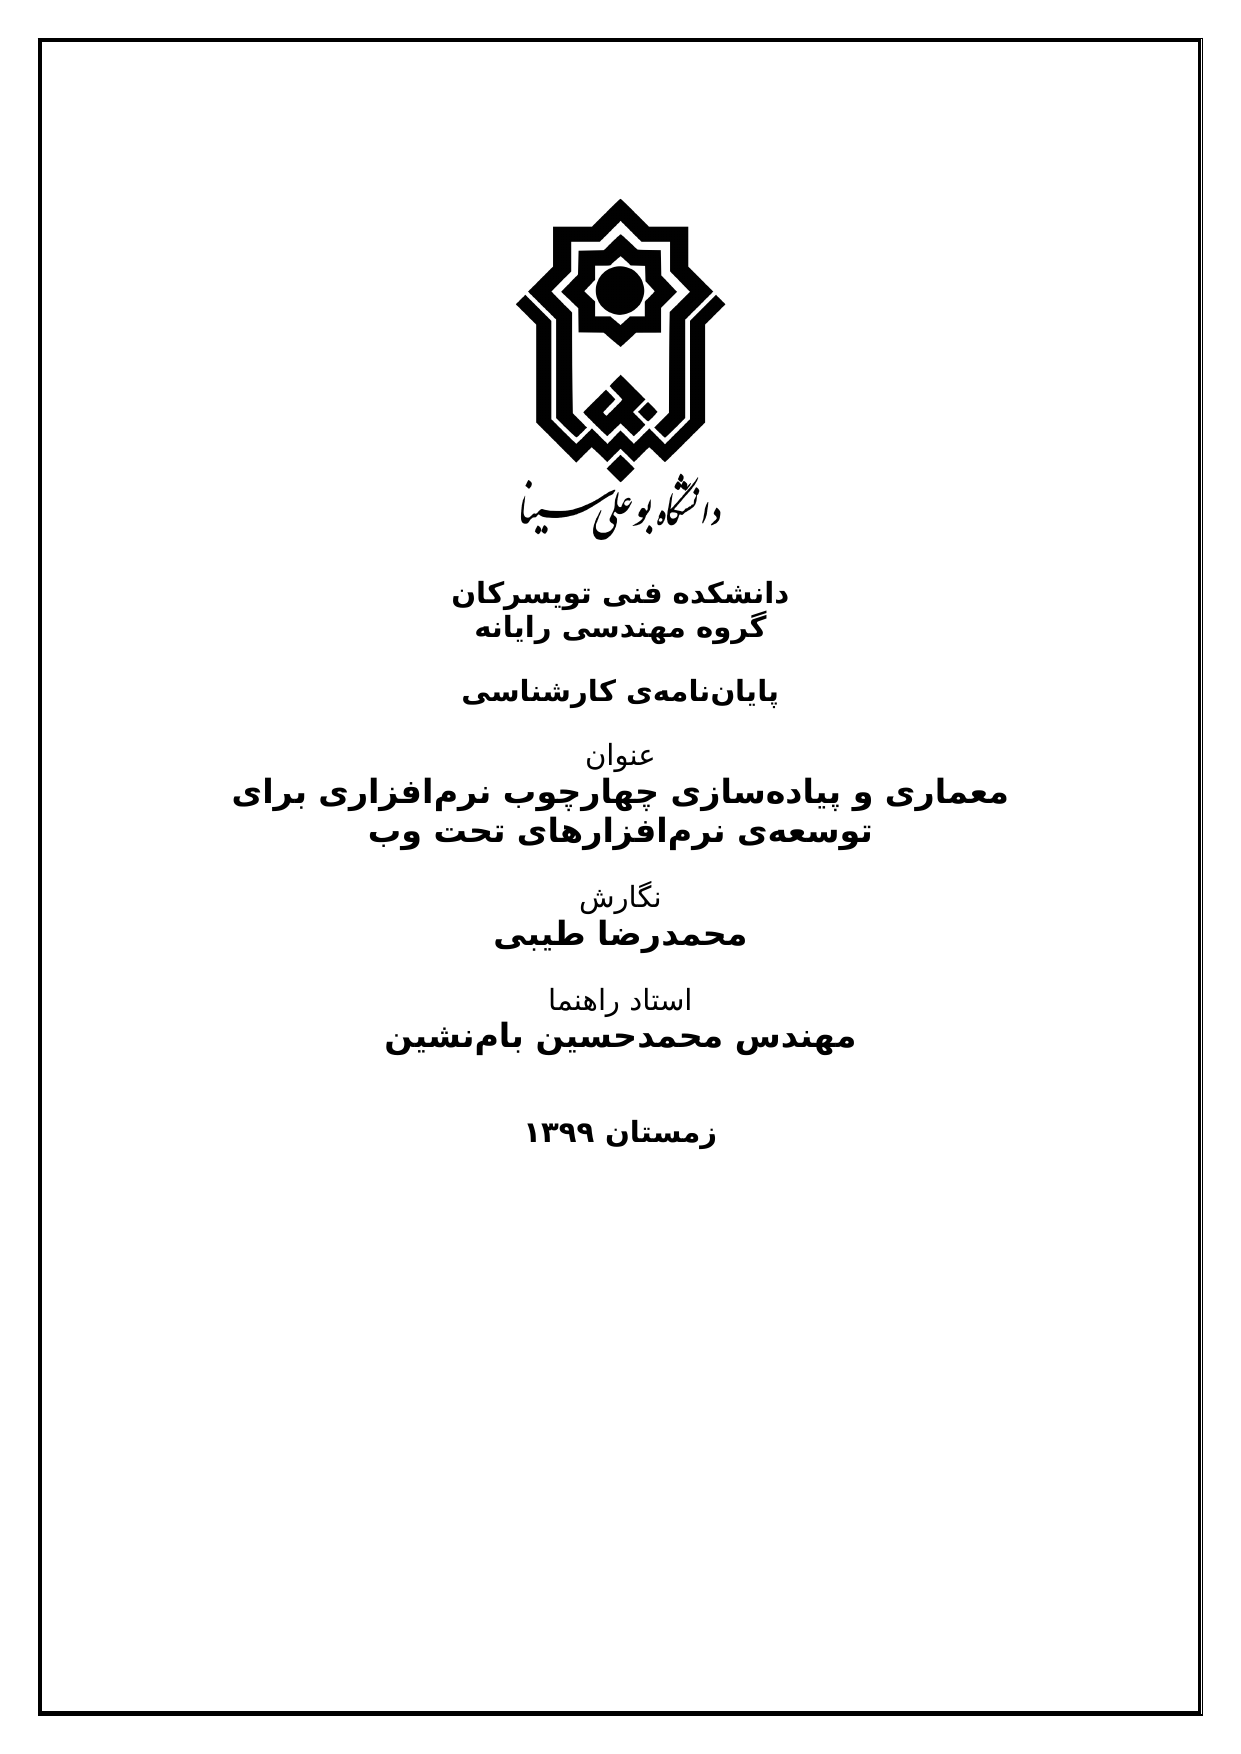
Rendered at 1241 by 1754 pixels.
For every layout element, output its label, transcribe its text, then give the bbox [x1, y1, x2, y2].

text گروه مهندسی رایانه [192, 611, 1048, 644]
text معماری و پیاده‌سازی چهارچوب نرم‌افزاری برای توسعه‌ی نرم‌افزار‌های تحت وب [192, 772, 1048, 850]
text دانشکده فنی تویسرکان [192, 577, 1048, 611]
picture [443, 192, 798, 547]
text استاد راهنما [192, 983, 1048, 1017]
text محمد‌رضا طیبی [192, 914, 1048, 953]
text زمستان ۱۳۹۹ [192, 1116, 1048, 1150]
text پایان‌نامه‌ی کارشناسی [192, 674, 1048, 708]
text عنوان [192, 738, 1048, 772]
text نگارش [192, 880, 1048, 914]
text مهندس محمد‌حسین بام‌نشین [192, 1017, 1048, 1056]
